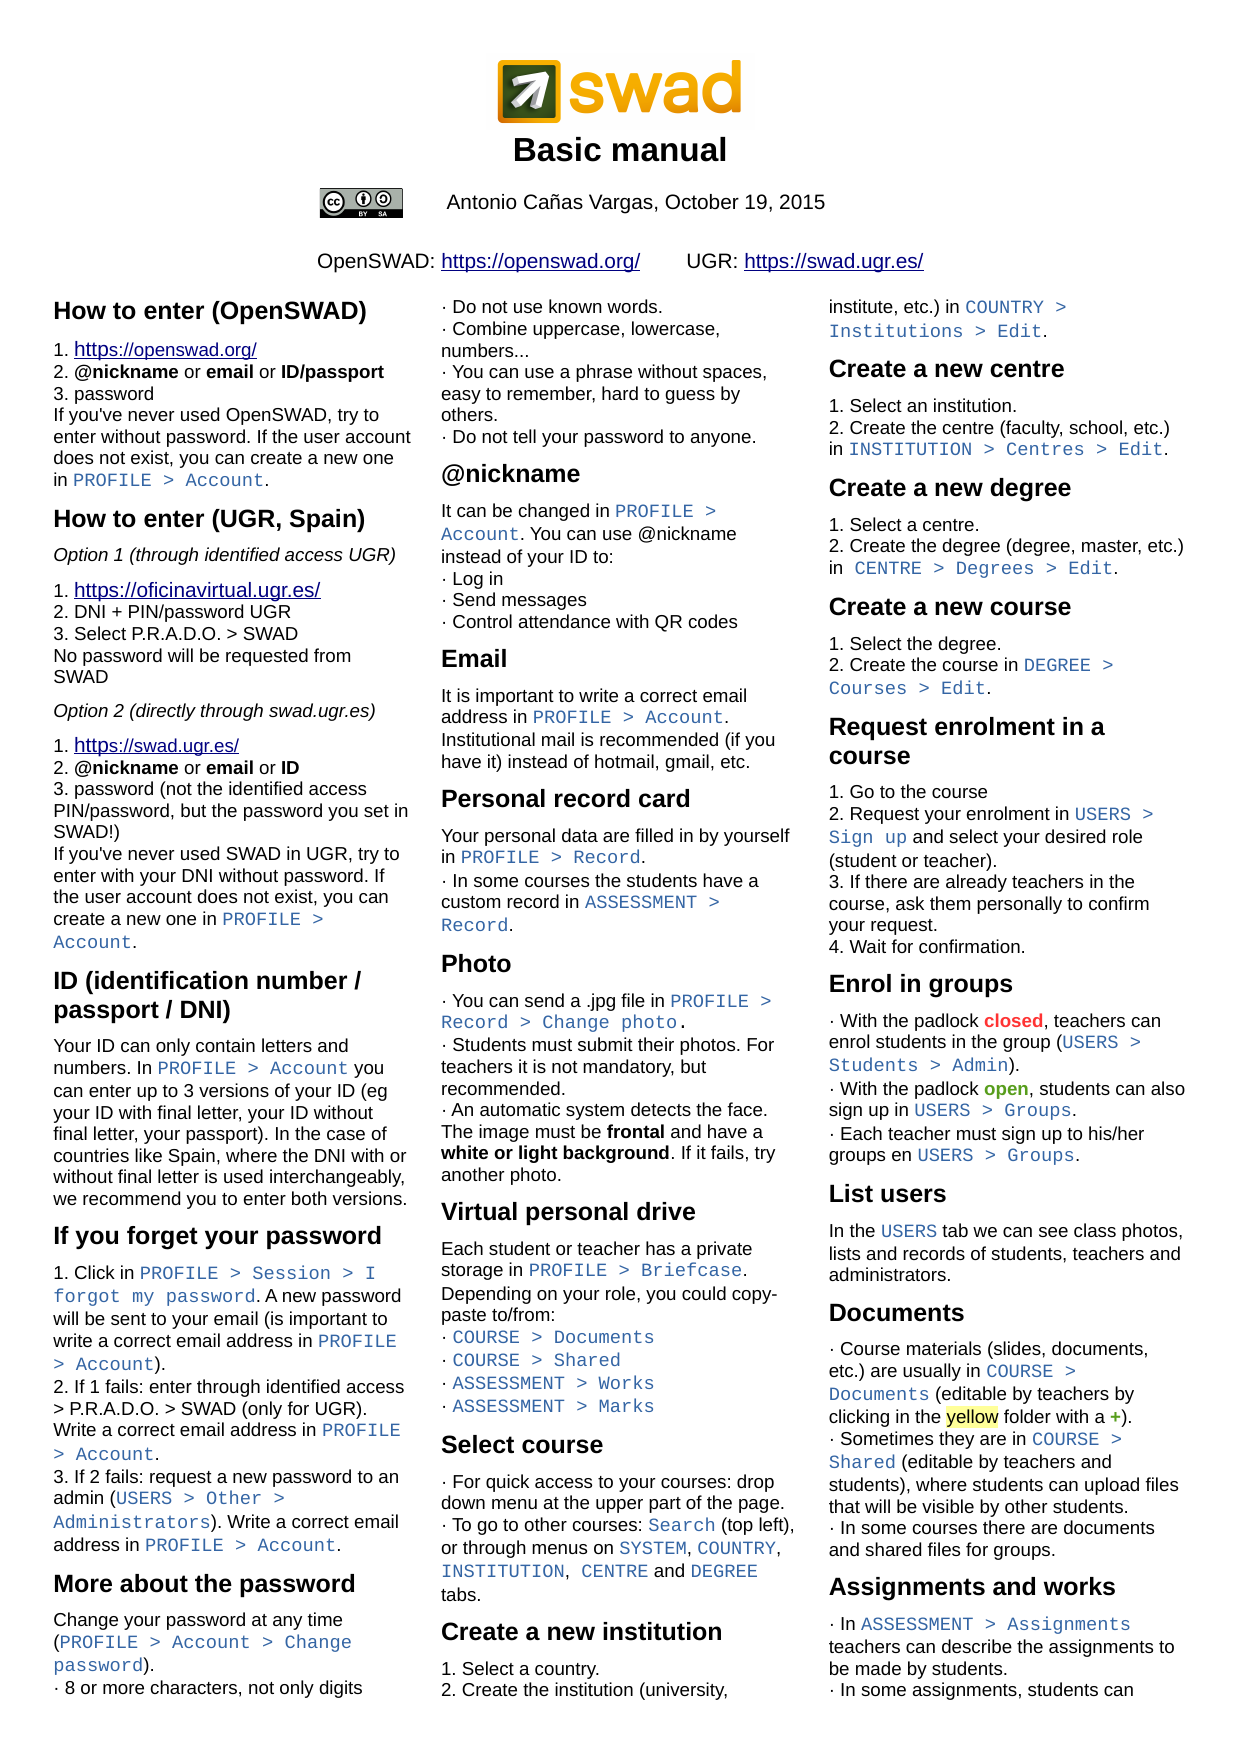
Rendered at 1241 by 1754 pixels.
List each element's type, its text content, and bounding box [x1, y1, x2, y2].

text Create a new institution [441, 1617, 799, 1646]
text · With the padlock open, students can also sign up in USERS > Groups. [828, 1077, 1187, 1122]
text Enrol in groups [828, 969, 1187, 998]
text institute, etc.) in COUNTRY > Institutions > Edit. [828, 296, 1187, 343]
text · Do not use known words. [441, 296, 799, 318]
text 2. @nickname or email or ID [53, 757, 411, 778]
text 2. Create the course in DEGREE > Courses > Edit. [828, 654, 1187, 700]
text List users [828, 1179, 1187, 1208]
text · Log in [441, 567, 799, 589]
text 3. Select P.R.A.D.O. > SWAD [53, 623, 411, 644]
text · An automatic system detects the face. The image must be frontal and have a white or light background. If it fails, try another photo. [441, 1099, 799, 1185]
text How to enter (OpenSWAD) [53, 296, 411, 325]
picture [319, 188, 403, 218]
text Depending on your role, you could copy-paste to/from: [441, 1282, 799, 1325]
text 2. Create the degree (degree, master, etc.) in CENTRE > Degrees > Edit. [828, 535, 1187, 580]
text Your personal data are filled in by yourself in PROFILE > Record. [441, 825, 799, 869]
text 3. password [53, 382, 411, 404]
text Photo [441, 949, 799, 978]
text 4. Wait for confirmation. [828, 936, 1187, 957]
text · In some assignments, students can [828, 1679, 1187, 1701]
text · In some courses the students have a custom record in ASSESSMENT > Record. [441, 869, 799, 937]
text Assignments and works [828, 1572, 1187, 1601]
text Create a new course [828, 592, 1187, 621]
text · To go to other courses: Search (top left), or through menus on SYSTEM, COUNTRY, INSTITUTION, CENTRE and DEGREE tabs. [441, 1514, 799, 1605]
text · Combine uppercase, lowercase, numbers... [441, 318, 799, 361]
text 3. If 2 fails: request a new password to an admin (USERS > Other > Administrators). Write a correct email address in PROFILE > Account. [53, 1466, 411, 1557]
text It is important to write a correct email address in PROFILE > Account. Institutional mail is recommended (if you have it) instead of hotmail, gmail, etc. [441, 684, 799, 772]
text @nickname [441, 459, 799, 488]
text 2. Create the centre (faculty, school, etc.) in INSTITUTION > Centres > Edit. [828, 417, 1187, 461]
text If you've never used SWAD in UGR, try to enter with your DNI without password. If the user account does not exist, you can create a new one in PROFILE > Account. [53, 843, 411, 954]
text 1. Select a country. [441, 1657, 799, 1679]
text Create a new degree [828, 473, 1187, 502]
text Basic manual [53, 130, 1187, 168]
text 1. Select the degree. [828, 632, 1187, 654]
text 2. @nickname or email or ID/passport [53, 361, 411, 382]
text · COURSE > Documents [441, 1325, 799, 1349]
text More about the password [53, 1569, 411, 1597]
text · In some courses there are documents and shared files for groups. [828, 1517, 1187, 1560]
text 1. Select a centre. [828, 514, 1187, 535]
text 1. Select an institution. [828, 395, 1187, 417]
text · Each teacher must sign up to his/her groups en USERS > Groups. [828, 1122, 1187, 1167]
text Change your password at any time (PROFILE > Account > Change password). [53, 1609, 411, 1677]
text 1. https://openswad.org/ [53, 337, 411, 361]
text OpenSWAD: https://openswad.org/ UGR: https://swad.ugr.es/ [53, 249, 1187, 273]
text · ASSESSMENT > Works [441, 1372, 799, 1395]
text Personal record card [441, 784, 799, 813]
text 2. Create the institution (university, [441, 1679, 799, 1700]
text Select course [441, 1430, 799, 1459]
text · Students must submit their photos. For teachers it is not mandatory, but recommended. [441, 1034, 799, 1099]
text · Sometimes they are in COURSE > Shared (editable by teachers and students), where students can upload files that will be visible by other students. [828, 1428, 1187, 1517]
text 2. If 1 fails: enter through identified access > P.R.A.D.O. > SWAD (only for UGR). Write a correct email address in PROFILE > Account. [53, 1376, 411, 1466]
text Request enrolment in a course [828, 712, 1187, 769]
text · You can send a .jpg file in PROFILE > Record > Change photo. [441, 990, 799, 1034]
text 2. Request your enrolment in USERS > Sign up and select your desired role (student or teacher). [828, 803, 1187, 871]
text Your ID can only contain letters and numbers. In PROFILE > Account you can enter up to 3 versions of your ID (eg your ID with final letter, your ID without final letter, your passport). In the case of countries like Spain, where the DNI with or without final letter is used interchangeably, we recommend you to enter both versions. [53, 1035, 411, 1209]
text 1. https://swad.ugr.es/ [53, 733, 411, 757]
text 1. Go to the course [828, 781, 1187, 803]
text Create a new centre [828, 354, 1187, 383]
text How to enter (UGR, Spain) [53, 503, 411, 532]
text · COURSE > Shared [441, 1349, 799, 1372]
text 1. Click in PROFILE > Session > I forgot my password. A new password will be sent to your email (is important to write a correct email address in PROFILE > Account). [53, 1262, 411, 1376]
text If you've never used OpenSWAD, try to enter without password. If the user account does not exist, you can create a new one in PROFILE > Account. [53, 404, 411, 492]
text If you forget your password [53, 1221, 411, 1250]
text · Course materials (slides, documents, etc.) are usually in COURSE > Documents (editable by teachers by clicking in the yellow folder with a +). [828, 1338, 1187, 1428]
text 3. If there are already teachers in the course, ask them personally to confirm your request. [828, 871, 1187, 936]
text · With the padlock closed, teachers can enrol students in the group (USERS > Students > Admin). [828, 1009, 1187, 1077]
text [53, 190, 319, 214]
text No password will be requested from SWAD [53, 644, 411, 688]
text 3. password (not the identified access PIN/password, but the password you set in SWAD!) [53, 778, 411, 843]
text · Do not tell your password to anyone. [441, 426, 799, 447]
text · You can use a phrase without spaces, easy to remember, hard to guess by others. [441, 361, 799, 426]
text · ASSESSMENT > Marks [441, 1395, 799, 1418]
text Email [441, 644, 799, 673]
text Each student or teacher has a private storage in PROFILE > Briefcase. [441, 1237, 799, 1282]
text Option 2 (directly through swad.ugr.es) [53, 699, 411, 721]
picture [486, 53, 755, 130]
text · Control attendance with QR codes [441, 611, 799, 632]
text Documents [828, 1297, 1187, 1326]
text · For quick access to your courses: drop down menu at the upper part of the page. [441, 1471, 799, 1514]
text · In ASSESSMENT > Assignments teachers can describe the assignments to be made by students. [828, 1613, 1187, 1679]
text 2. DNI + PIN/password UGR [53, 601, 411, 623]
text Antonio Cañas Vargas, October 19, 2015 [403, 190, 1187, 214]
text It can be changed in PROFILE > Account. You can use @nickname instead of your ID to: [441, 499, 799, 567]
text · 8 or more characters, not only digits [53, 1677, 411, 1699]
text Virtual personal drive [441, 1197, 799, 1226]
text Option 1 (through identified access UGR) [53, 544, 411, 566]
text ID (identification number / passport / DNI) [53, 966, 411, 1023]
text In the USERS tab we can see class photos, lists and records of students, teachers and administrators. [828, 1219, 1187, 1286]
text 1. https://oficinavirtual.ugr.es/ [53, 577, 411, 601]
text · Send messages [441, 589, 799, 611]
